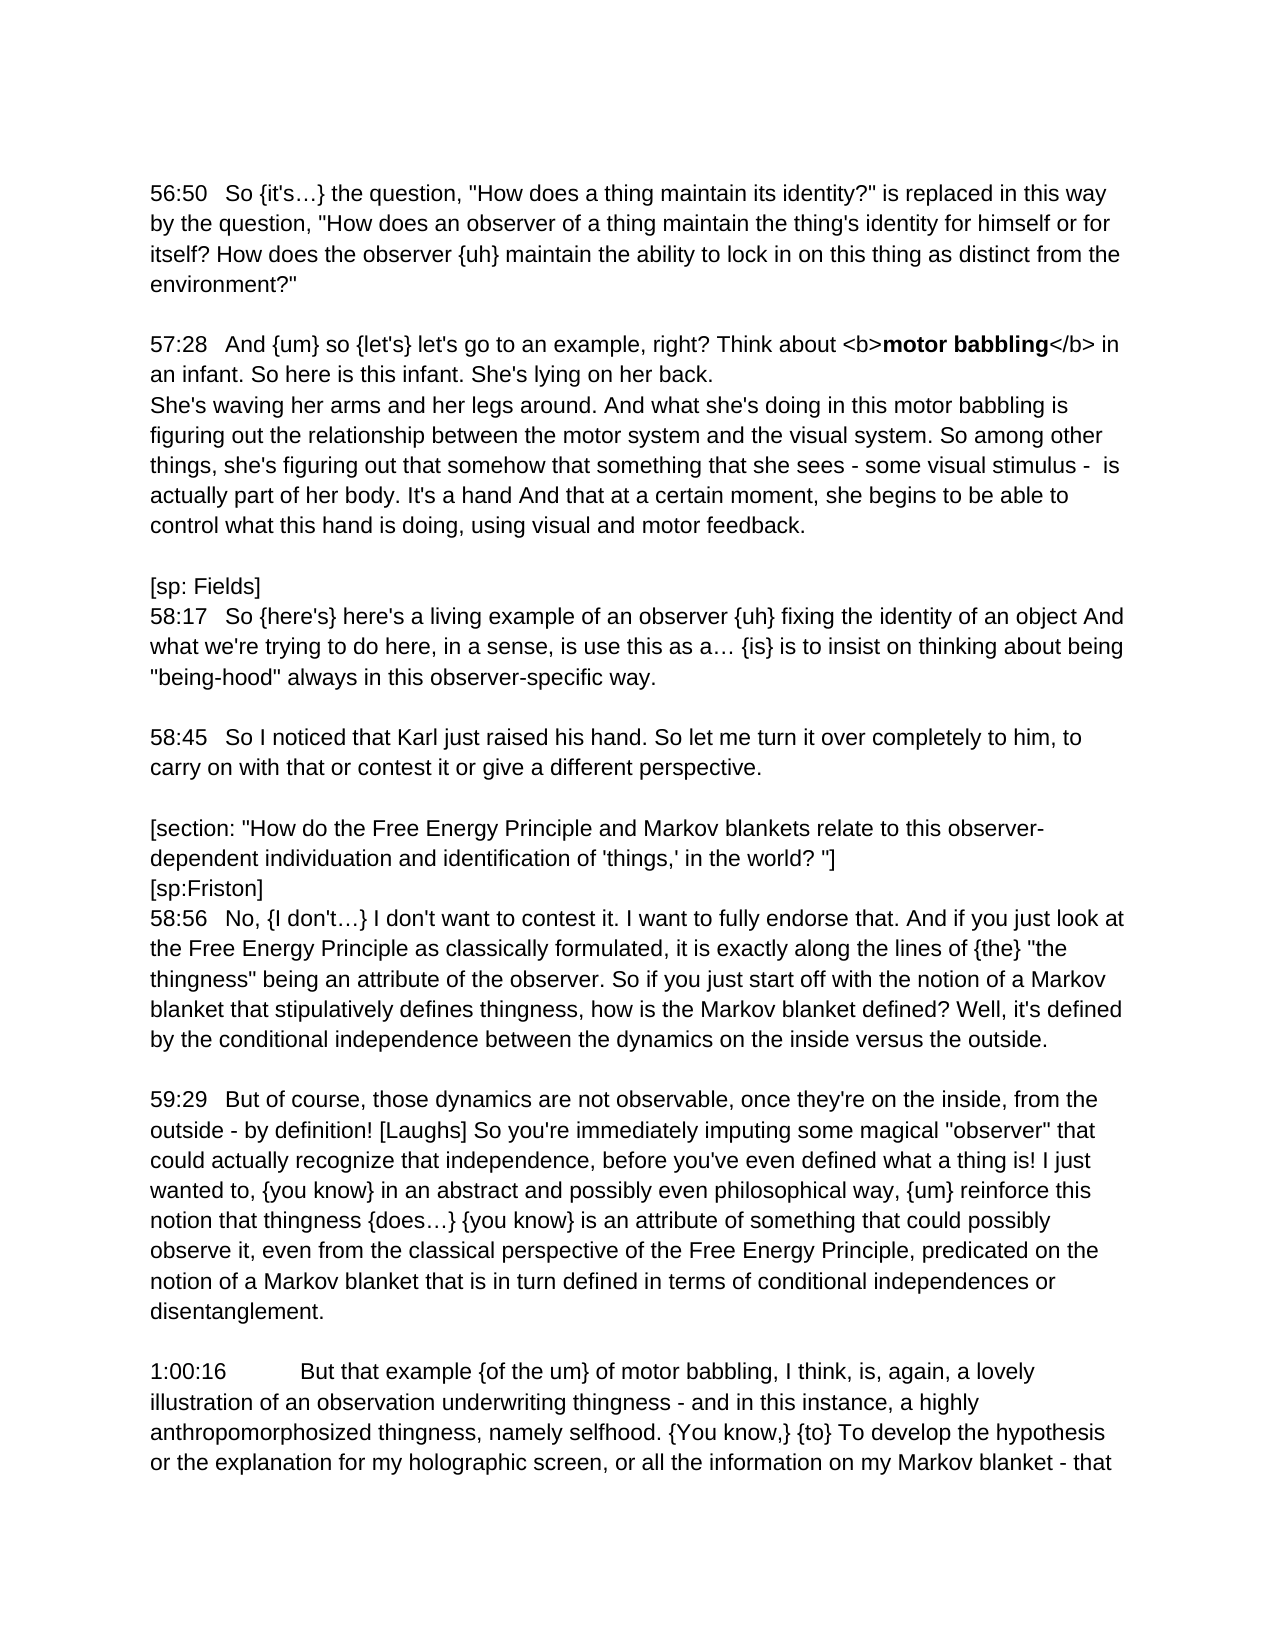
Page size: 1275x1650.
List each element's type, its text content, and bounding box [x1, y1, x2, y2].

text She's waving her arms and her legs around. And what she's doing in this motor babbling is figuring out the relationship between the motor system and the visual system. So among other things, she's figuring out that somehow that something that she sees - some visual stimulus - is actually part of her body. It's a hand And that at a certain moment, she begins to be able to control what this hand is doing, using visual and motor feedback. [150, 392, 1125, 539]
text 57:28 And {um} so {let's} let's go to an example, right? Think about <b>motor babbling</b> in an infant. So here is this infant. She's lying on her back. [150, 331, 1125, 388]
text [section: "How do the Free Energy Principle and Markov blankets relate to this observer-dependent individuation and identification of 'things,' in the world? "] [150, 814, 1125, 871]
text 58:17 So {here's} here's a living example of an observer {uh} fixing the identity of an object And what we're trying to do here, in a sense, is use this as a… {is} is to insist on thinking about being "being-hood" always in this observer-specific way. [150, 603, 1125, 690]
text [sp: Fields] [150, 573, 1125, 599]
text 58:45 So I noticed that Karl just raised his hand. So let me turn it over completely to him, to carry on with that or contest it or give a different perspective. [150, 724, 1125, 781]
text [sp:Friston] [150, 875, 1125, 901]
text 59:29 But of course, those dynamics are not observable, once they're on the inside, from the outside - by definition! [Laughs] So you're immediately imputing some magical "observer" that could actually recognize that independence, before you've even defined what a thing is! I just wanted to, {you know} in an abstract and possibly even philosophical way, {um} reinforce this notion that thingness {does…} {you know} is an attribute of something that could possibly observe it, even from the classical perspective of the Free Energy Principle, predicated on the notion of a Markov blanket that is in turn defined in terms of conditional independences or disentanglement. [150, 1086, 1125, 1324]
text 58:56 No, {I don't…} I don't want to contest it. I want to fully endorse that. And if you just look at the Free Energy Principle as classically formulated, it is exactly along the lines of {the} "the thingness" being an attribute of the observer. So if you just start off with the notion of a Markov blanket that stipulatively defines thingness, how is the Markov blanket defined? Well, it's defined by the conditional independence between the dynamics on the inside versus the outside. [150, 905, 1125, 1052]
text 1:00:16 But that example {of the um} of motor babbling, I think, is, again, a lovely illustration of an observation underwriting thingness - and in this instance, a highly anthropomorphosized thingness, namely selfhood. {You know,} {to} To develop the hypothesis or the explanation for my holographic screen, or all the information on my Markov blanket - that [150, 1358, 1125, 1475]
text 56:50 So {it's…} the question, "How does a thing maintain its identity?" is replaced in this way by the question, "How does an observer of a thing maintain the thing's identity for himself or for itself? How does the observer {uh} maintain the ability to lock in on this thing as distinct from the environment?" [150, 180, 1125, 297]
